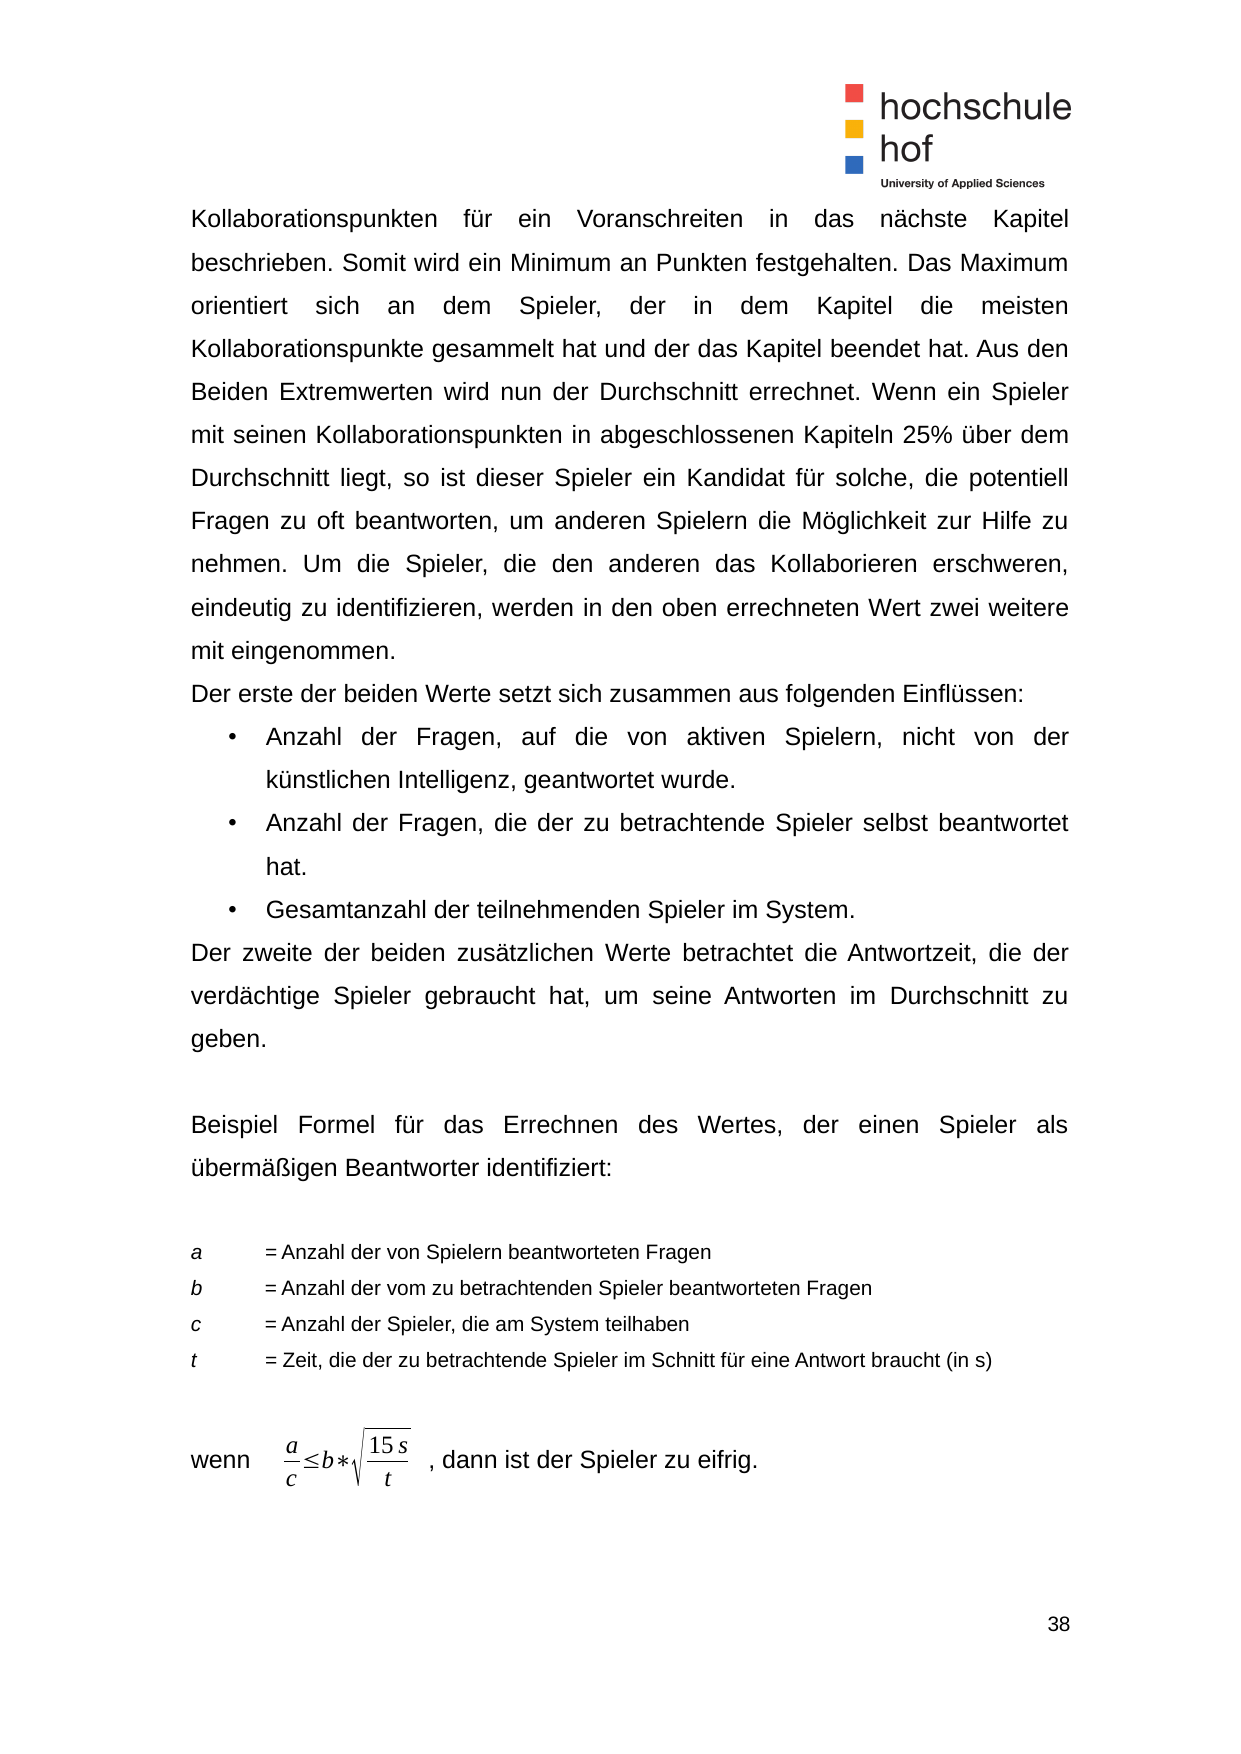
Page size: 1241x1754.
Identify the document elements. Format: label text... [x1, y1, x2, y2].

text Der zweite der beiden zusätzlichen Werte betrachtet die Antwortzeit, die der verdächtige Spieler gebraucht hat, um seine Antworten im Durchschnitt zu geben. [191, 938, 1070, 1053]
list Gesamtanzahl der teilnehmenden Spieler im System. [228, 894, 1070, 923]
text c = Anzahl der Spieler, die am System teilhaben [191, 1312, 1070, 1336]
text Der erste der beiden Werte setzt sich zusammen aus folgenden Einflüssen: [191, 679, 1070, 707]
list Anzahl der Fragen, auf die von aktiven Spielern, nicht von der künstlichen Intelligenz, geantwortet wurde. [228, 722, 1070, 794]
text a = Anzahl der von Spielern beantworteten Fragen [191, 1240, 1070, 1264]
text t = Zeit, die der zu betrachtende Spieler im Schnitt für eine Antwort braucht (in s) [191, 1347, 1070, 1371]
text Kollaborationspunkten für ein Voranschreiten in das nächste Kapitel beschrieben. Somit wird ein Minimum an Punkten festgehalten. Das Maximum orientiert sich an dem Spieler, der in dem Kapitel die meisten Kollaborationspunkte gesammelt hat und der das Kapitel beendet hat. Aus den Beiden Extremwerten wird nun der Durchschnitt errechnet. Wenn ein Spieler mit seinen Kollaborationspunkten in abgeschlossenen Kapiteln 25% über dem Durchschnitt liegt, so ist dieser Spieler ein Kandidat für solche, die potentiell Fragen zu oft beantworten, um anderen Spielern die Möglichkeit zur Hilfe zu nehmen. Um die Spieler, die den anderen das Kollaborieren erschweren, eindeutig zu identifizieren, werden in den oben errechneten Wert zwei weitere mit eingenommen. [191, 204, 1070, 664]
text b = Anzahl der vom zu betrachtenden Spieler beantworteten Fragen [191, 1276, 1070, 1299]
list Anzahl der Fragen, die der zu betrachtende Spieler selbst beantwortet hat. [228, 808, 1070, 880]
text wenn , dann ist der Spieler zu eifrig. [191, 1427, 1070, 1491]
text Beispiel Formel für das Errechnen des Wertes, der einen Spieler als übermäßigen Beantworter identifiziert: [191, 1110, 1070, 1182]
picture [845, 84, 1071, 189]
